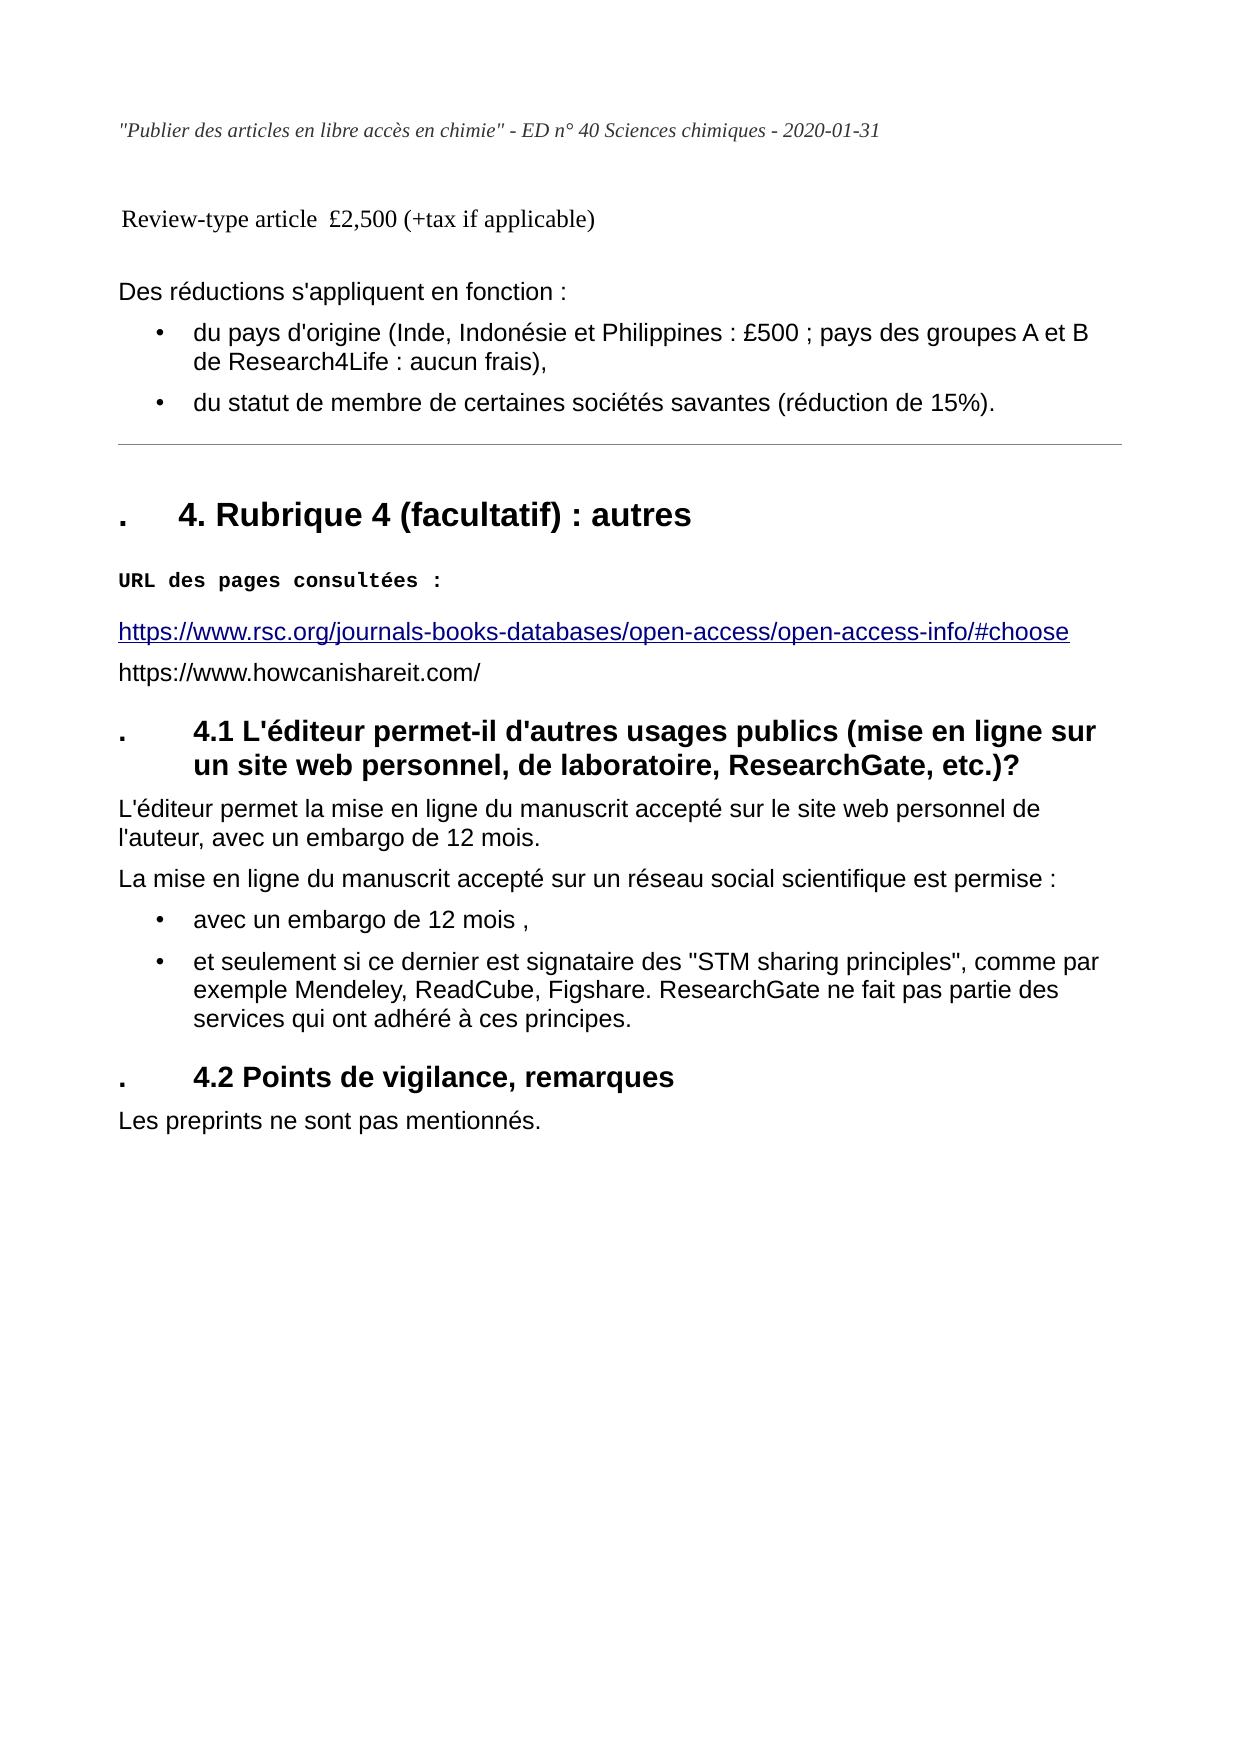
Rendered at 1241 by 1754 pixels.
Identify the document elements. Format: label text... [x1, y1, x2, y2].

list et seulement si ce dernier est signataire des "STM sharing principles", comme par exemple Mendeley, ReadCube, Figshare. ResearchGate ne fait pas partie des services qui ont adhéré à ces principes. [156, 947, 1122, 1033]
text https://www.rsc.org/journals-books-databases/open-access/open-access-info/#choose [118, 617, 1122, 646]
subtitle 4.1 L'éditeur permet-il d'autres usages publics (mise en ligne sur un site web personnel, de laboratoire, ResearchGate, etc.)? [118, 714, 1122, 781]
list du statut de membre de certaines sociétés savantes (réduction de 15%). [156, 388, 1122, 417]
table_cell Review-type article [118, 201, 325, 236]
subtitle 4.2 Points de vigilance, remarques [118, 1060, 1122, 1094]
text L'éditeur permet la mise en ligne du manuscrit accepté sur le site web personnel de l'auteur, avec un embargo de 12 mois. [118, 794, 1122, 851]
table_cell £2,500 (+tax if applicable) [325, 201, 606, 236]
text La mise en ligne du manuscrit accepté sur un réseau social scientifique est permise : [118, 864, 1122, 893]
text Des réductions s'appliquent en fonction : [118, 277, 1122, 306]
subtitle 4. Rubrique 4 (facultatif) : autres [118, 495, 1122, 533]
list du pays d'origine (Inde, Indonésie et Philippines : £500 ; pays des groupes A et B de Research4Life : aucun frais), [156, 318, 1122, 376]
list avec un embargo de 12 mois , [156, 905, 1122, 934]
text Les preprints ne sont pas mentionnés. [118, 1106, 1122, 1135]
text https://www.howcanishareit.com/ [118, 658, 1122, 687]
text URL des pages consultées : [118, 569, 1122, 593]
